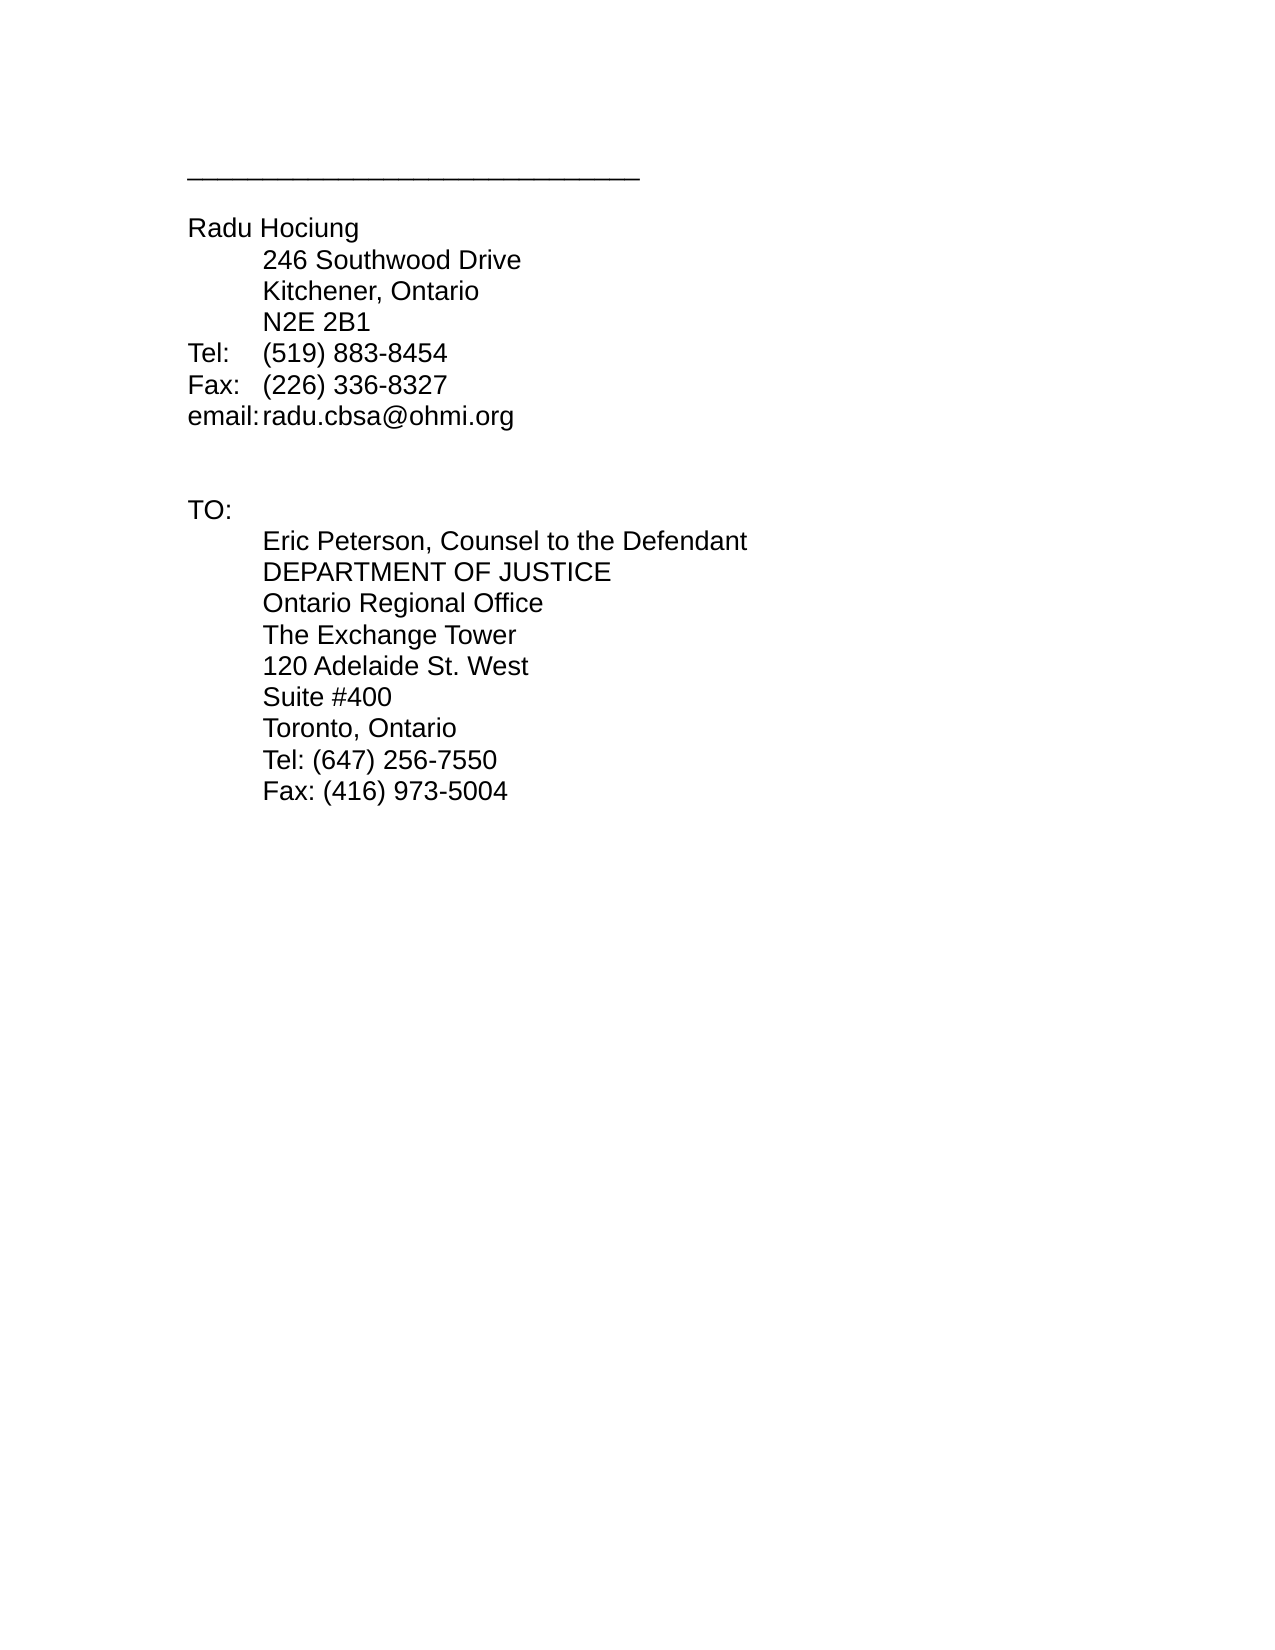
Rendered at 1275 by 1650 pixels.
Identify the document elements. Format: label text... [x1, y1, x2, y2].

text Eric Peterson, Counsel to the Defendant [262, 525, 1087, 556]
text TO: [187, 494, 1087, 525]
text email: radu.cbsa@ohmi.org [187, 400, 1087, 431]
text Tel: (519) 883-8454 [187, 337, 1087, 369]
text ______________________________ [187, 150, 1087, 181]
text Radu Hociung [187, 212, 1087, 244]
text Tel: (647) 256-7550 [262, 744, 1087, 775]
text 246 Southwood Drive [262, 244, 1087, 275]
text Fax: (226) 336-8327 [187, 369, 1087, 400]
text N2E 2B1 [262, 306, 1087, 337]
text Fax: (416) 973-5004 [262, 775, 1087, 806]
text 120 Adelaide St. West [262, 650, 1087, 681]
text Suite #400 [262, 681, 1087, 712]
text DEPARTMENT OF JUSTICE [262, 556, 1087, 587]
text Toronto, Ontario [262, 712, 1087, 744]
text Kitchener, Ontario [262, 275, 1087, 306]
text Ontario Regional Office [262, 587, 1087, 619]
text The Exchange Tower [262, 619, 1087, 650]
